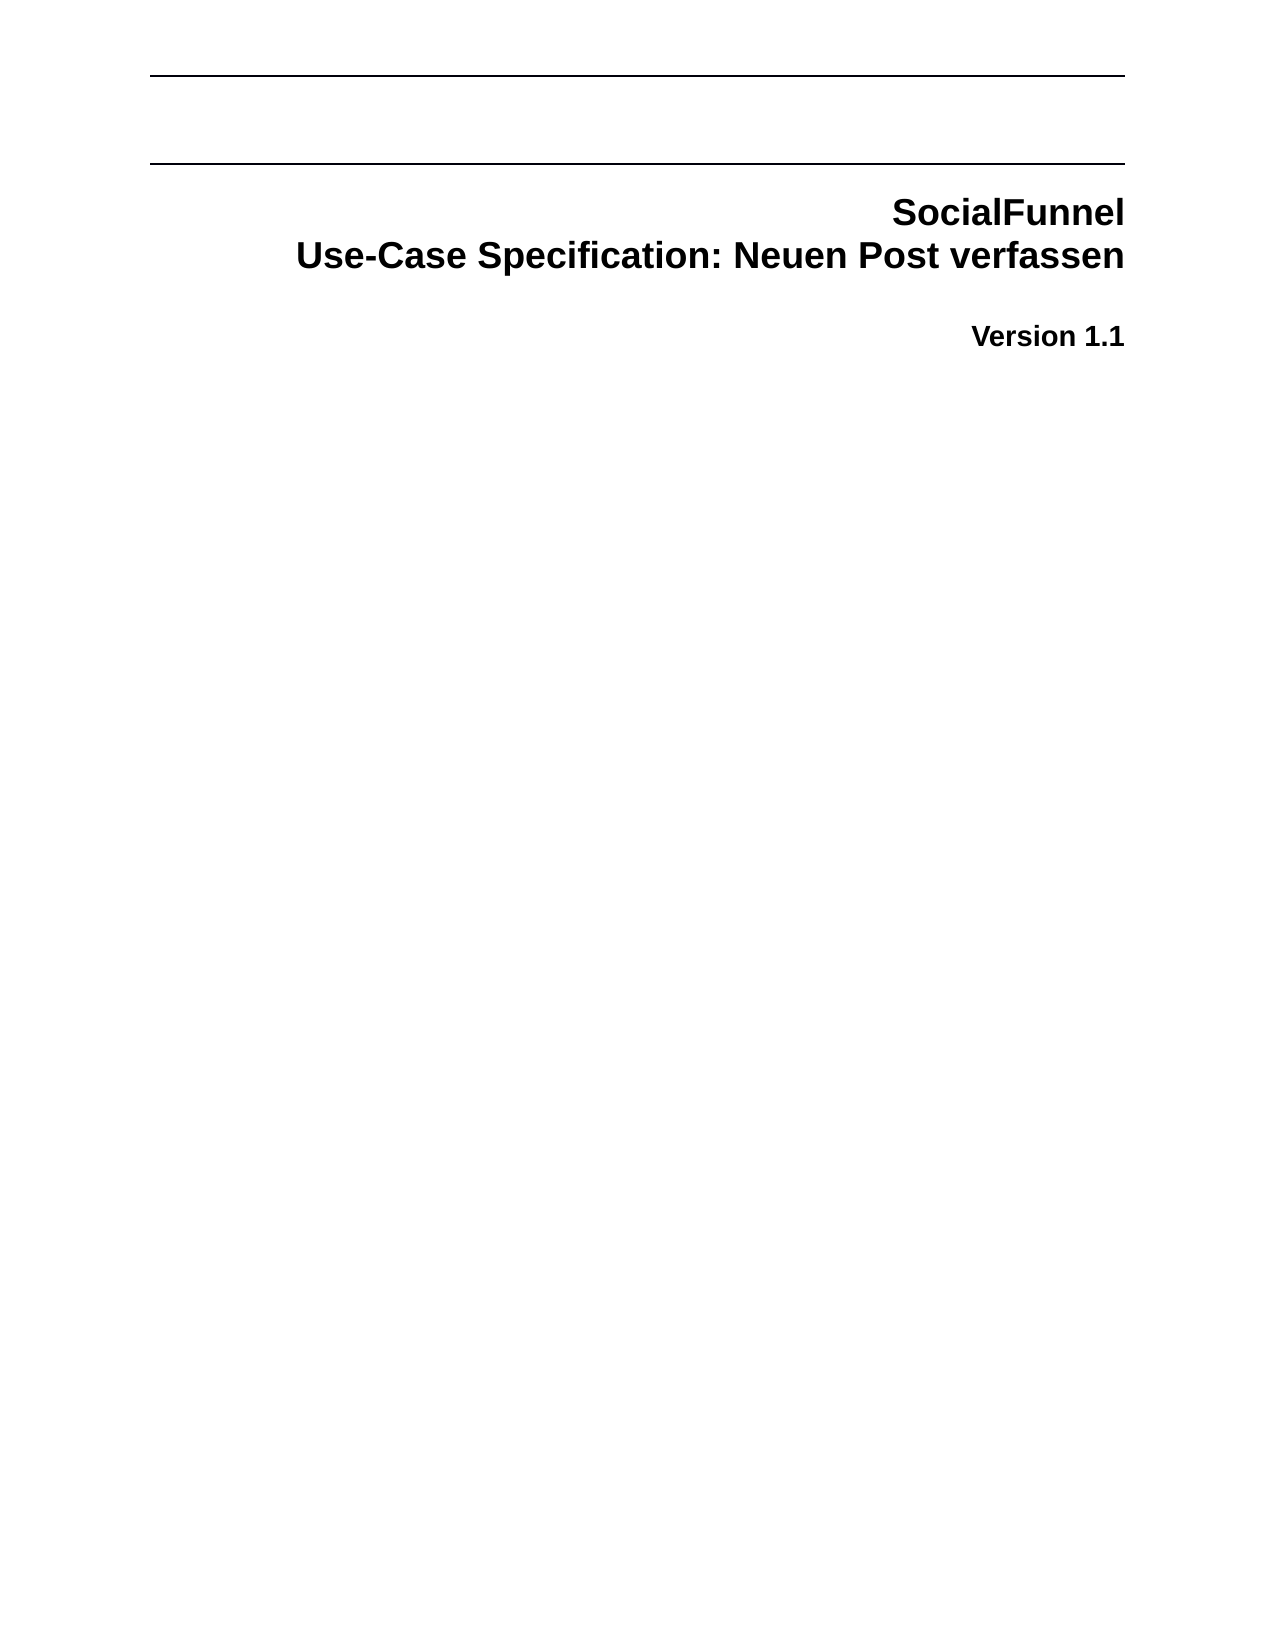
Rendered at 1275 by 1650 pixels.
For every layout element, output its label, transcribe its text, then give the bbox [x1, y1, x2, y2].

text Use-Case Specification: Neuen Post verfassen [150, 233, 1125, 276]
text SocialFunnel [150, 190, 1125, 233]
text Version 1.1 [150, 319, 1125, 353]
